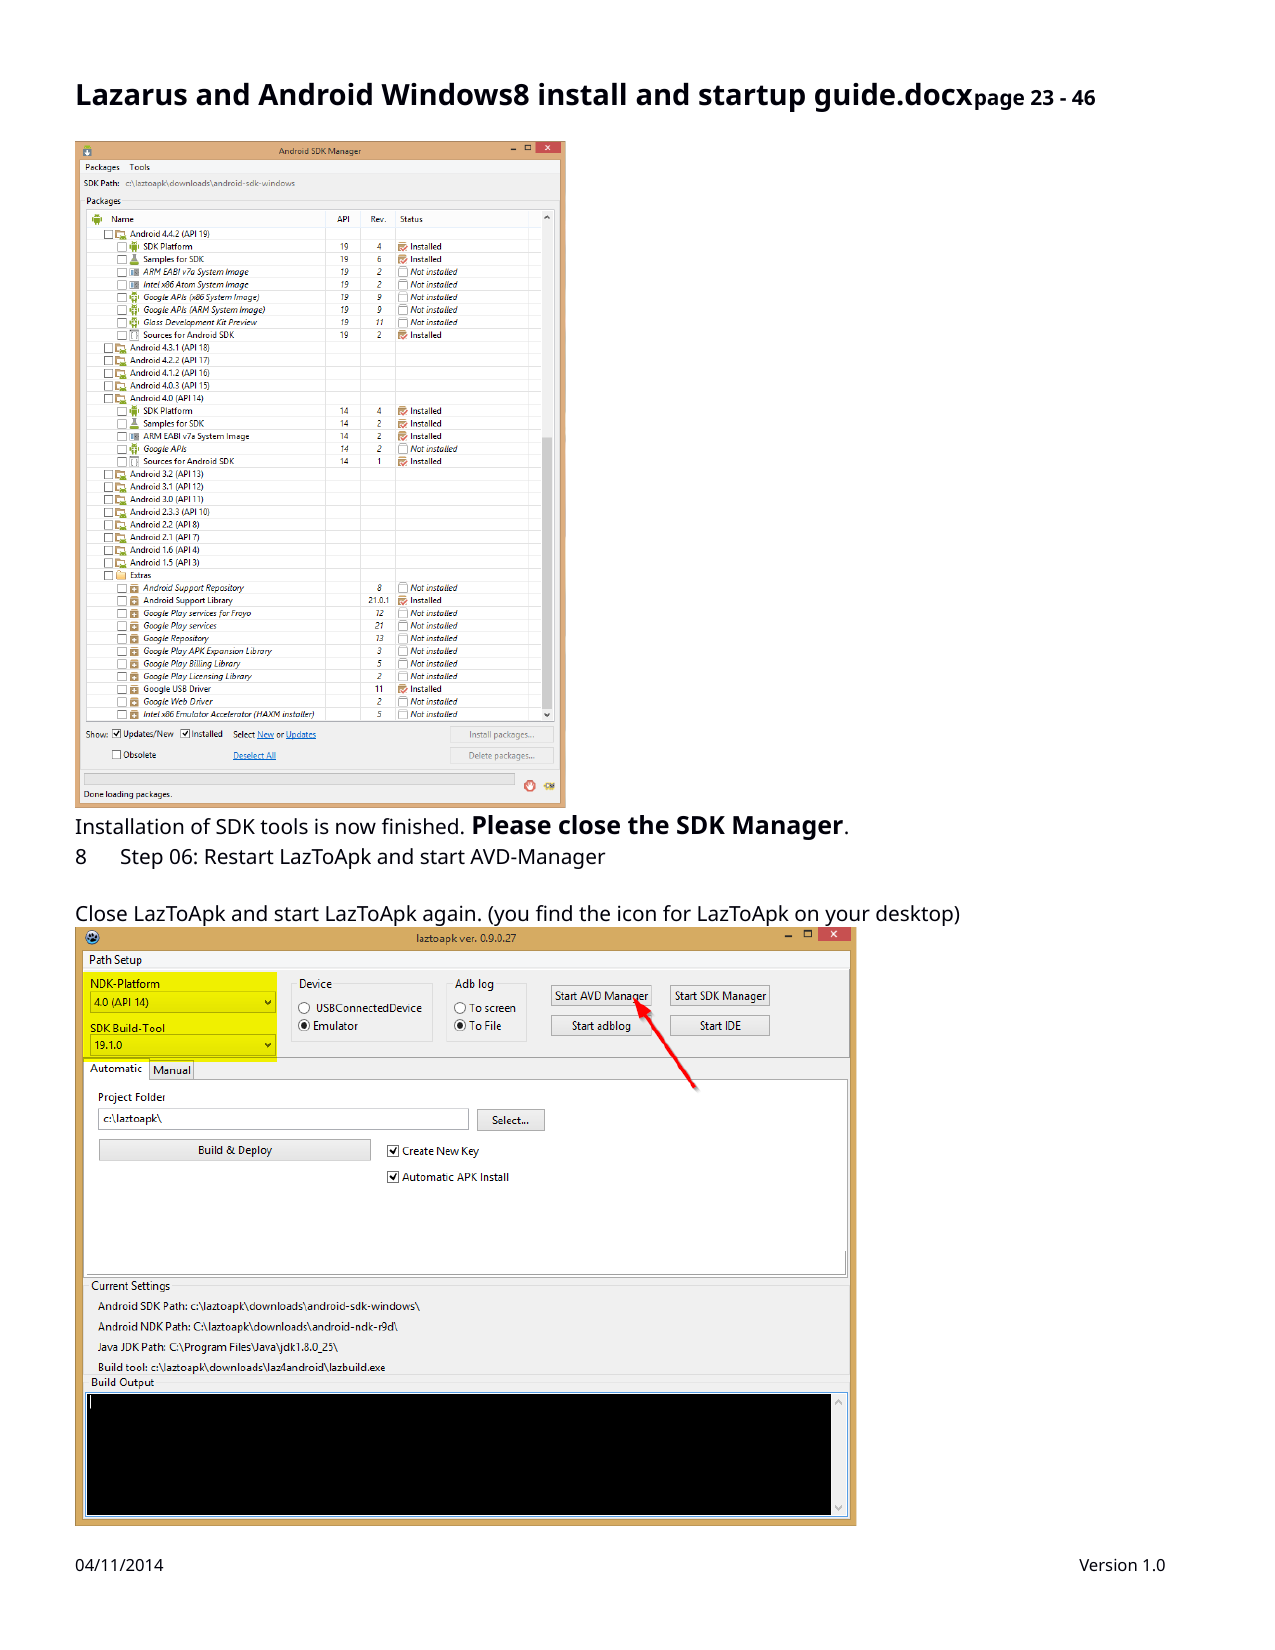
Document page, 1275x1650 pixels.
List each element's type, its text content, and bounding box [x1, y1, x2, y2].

text Close LazToApk and start LazToApk again. (you find the icon for LazToApk on your desktop) [75, 899, 1200, 927]
subtitle Step 06: Restart LazToApk and start AVD-Manager [75, 842, 1200, 870]
picture [75, 141, 566, 808]
text Installation of SDK tools is now finished. Please close the SDK Manager. [75, 808, 1200, 842]
picture [75, 927, 857, 1526]
